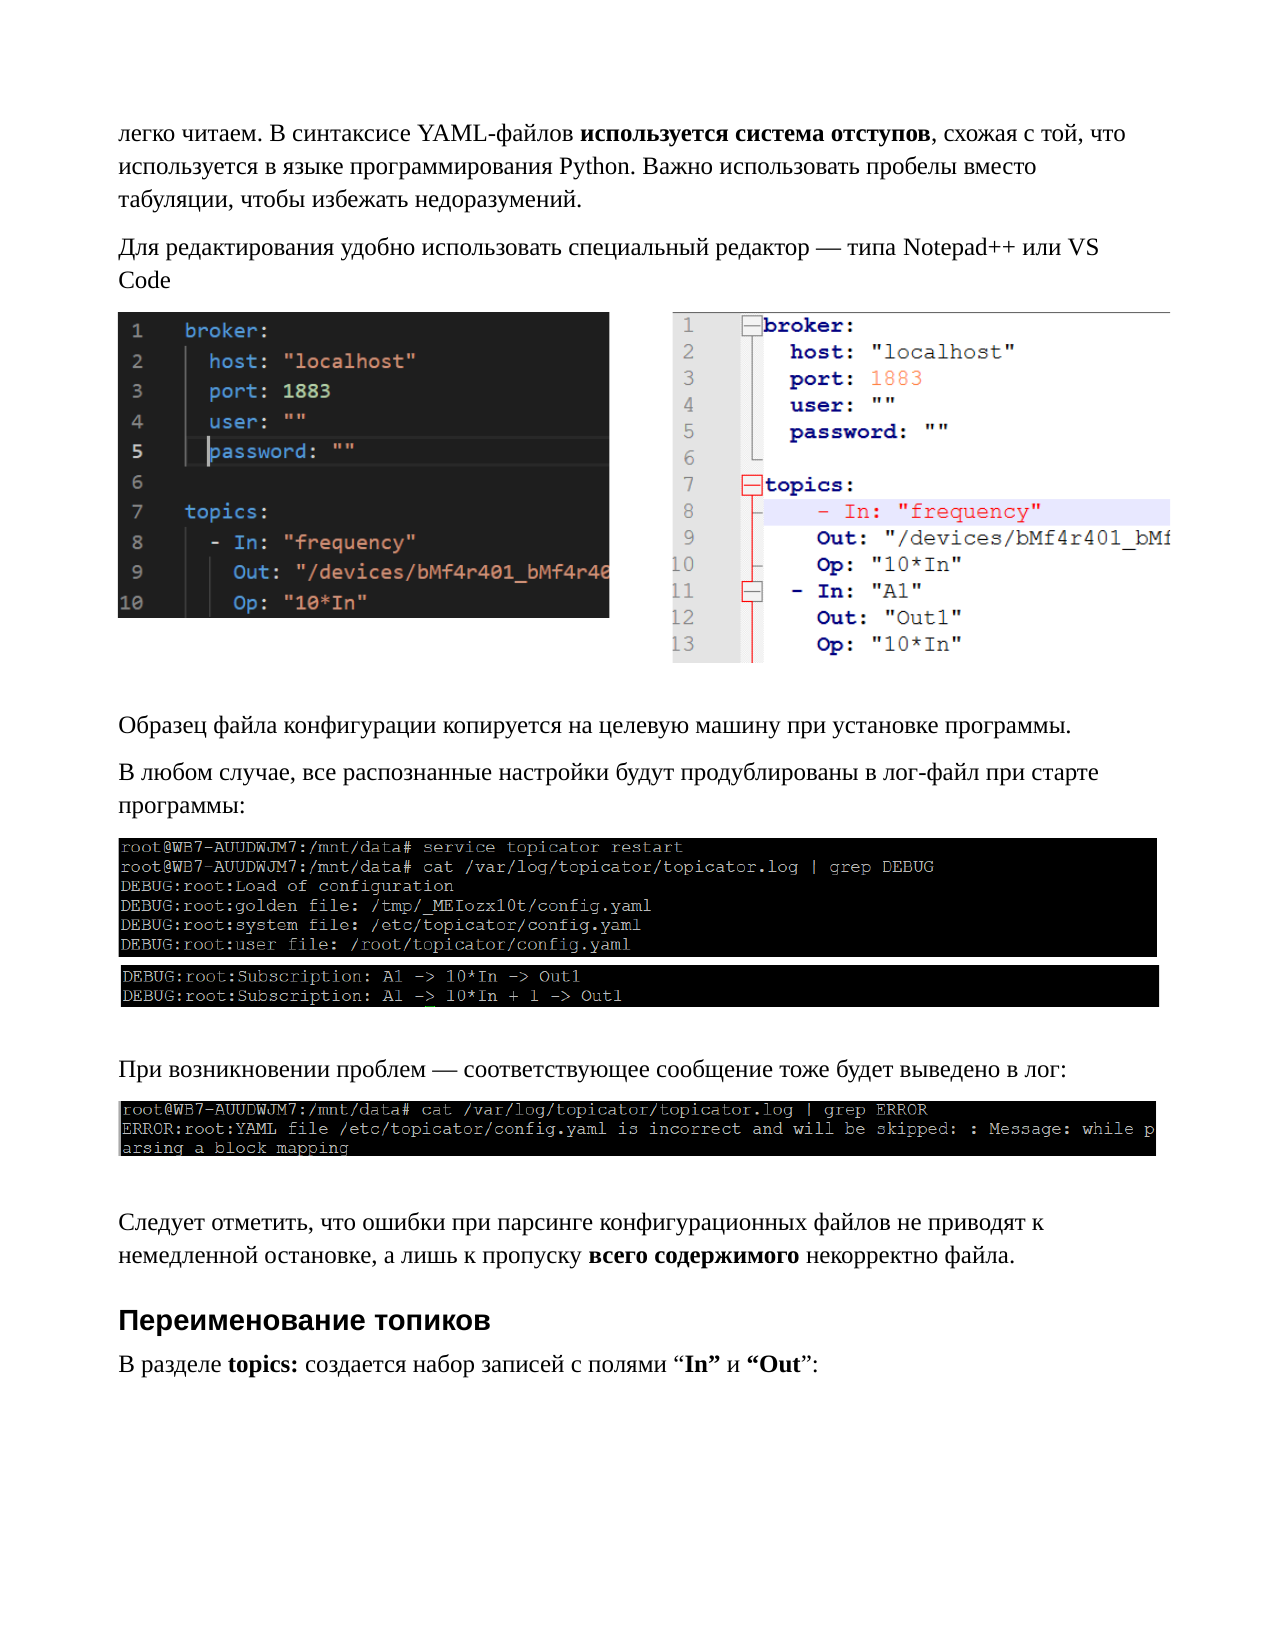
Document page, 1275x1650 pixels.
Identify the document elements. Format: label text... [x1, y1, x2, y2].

picture [120, 965, 1160, 1007]
picture [118, 1101, 1157, 1156]
picture [672, 312, 1171, 663]
text В разделе topics: создается набор записей с полями “In” и “Out”: [118, 1349, 1157, 1377]
picture [118, 838, 1157, 957]
text При возникновении проблем — соответствующее сообщение тоже будет выведено в лог: [118, 1054, 1157, 1083]
text Следует отметить, что ошибки при парсинге конфигурационных файлов не приводят к немедленной остановке, а лишь к пропуску всего содержимого некорректно файла. [118, 1207, 1157, 1269]
text легко читаем. В синтаксисе YAML-файлов используется система отступов, схожая с той, что используется в языке программирования Python. Важно использовать пробелы вместо табуляции, чтобы избежать недоразумений. [118, 118, 1157, 213]
text Образец файла конфигурации копируется на целевую машину при установке программы. [118, 710, 1157, 738]
text В любом случае, все распознанные настройки будут продублированы в лог-файл при старте программы: [118, 757, 1157, 819]
text Для редактирования удобно использовать специальный редактор — типа Notepad++ или VS Code [118, 232, 1157, 293]
picture [117, 312, 610, 618]
subtitle Переименование топиков [118, 1303, 1157, 1336]
